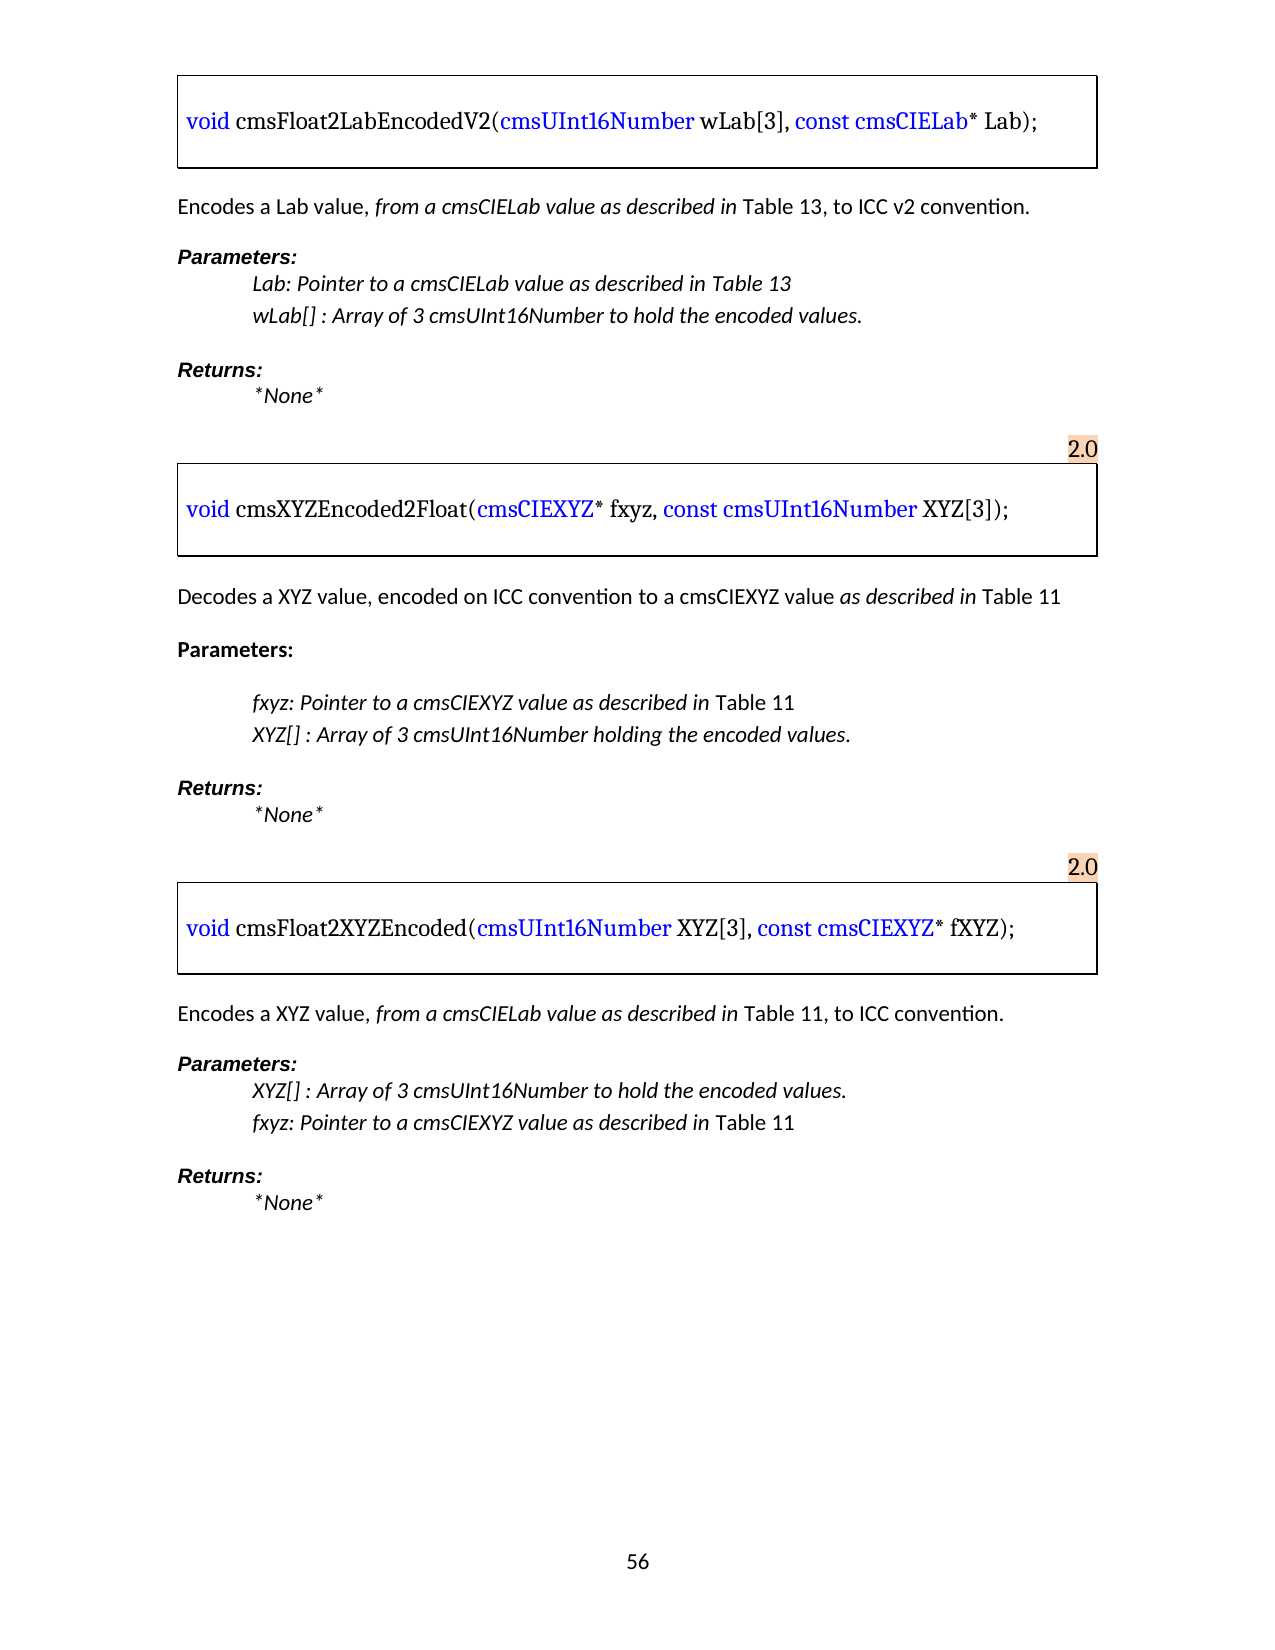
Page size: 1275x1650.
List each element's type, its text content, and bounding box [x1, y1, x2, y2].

text fxyz: Pointer to a cmsCIEXYZ value as described in Table 11 [252, 688, 1098, 716]
text Decodes a XYZ value, encoded on ICC convention to a cmsCIEXYZ value as described in Table 11 [177, 582, 1098, 610]
text Returns: [177, 776, 1098, 800]
text Parameters: [177, 635, 1098, 663]
text fxyz: Pointer to a cmsCIEXYZ value as described in Table 11 [252, 1108, 1098, 1136]
text wLab[] : Array of 3 cmsUInt16Number to hold the encoded values. [252, 301, 1098, 329]
text XYZ[] : Array of 3 cmsUInt16Number to hold the encoded values. [252, 1076, 1098, 1104]
text 2.0 [177, 434, 1098, 463]
text Parameters: [177, 1052, 1098, 1076]
text void cmsFloat2XYZEncoded(cmsUInt16Number XYZ[3], const cmsCIEXYZ* fXYZ); [178, 911, 1096, 939]
text *None* [177, 800, 1098, 828]
text Encodes a XYZ value, from a cmsCIELab value as described in Table 11, to ICC convention. [177, 999, 1098, 1027]
text *None* [177, 1188, 1098, 1216]
text XYZ[] : Array of 3 cmsUInt16Number holding the encoded values. [252, 720, 1098, 748]
text void cmsXYZEncoded2Float(cmsCIEXYZ* fxyz, const cmsUInt16Number XYZ[3]); [178, 492, 1096, 521]
text Returns: [177, 1164, 1098, 1188]
text Lab: Pointer to a cmsCIELab value as described in Table 13 [252, 269, 1098, 297]
text void cmsFloat2LabEncodedV2(cmsUInt16Number wLab[3], const cmsCIELab* Lab); [178, 104, 1096, 132]
text *None* [177, 381, 1098, 409]
text Parameters: [177, 245, 1098, 269]
text Encodes a Lab value, from a cmsCIELab value as described in Table 13, to ICC v2 convention. [177, 192, 1098, 220]
text 2.0 [177, 853, 1068, 882]
text Returns: [177, 357, 1098, 381]
